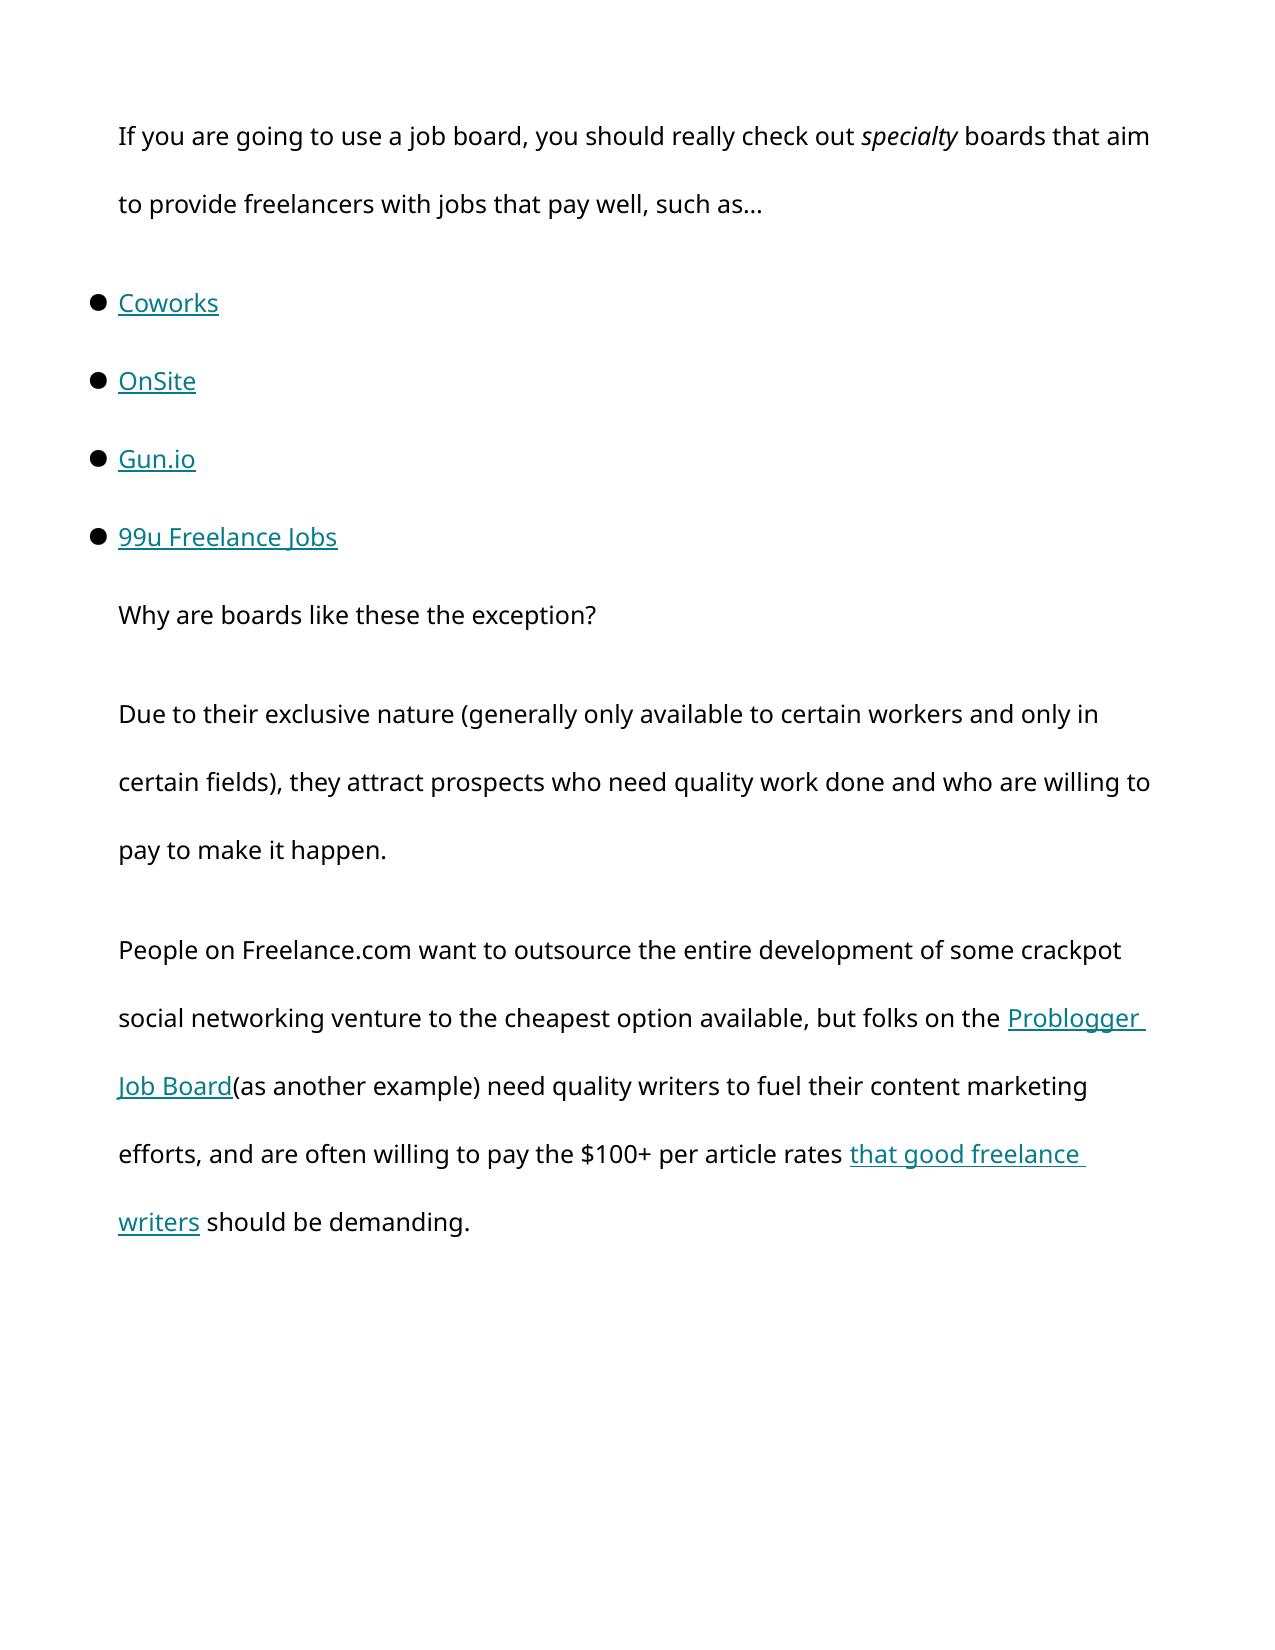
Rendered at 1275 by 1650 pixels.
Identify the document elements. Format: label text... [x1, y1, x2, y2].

text People on Freelance.com want to outsource the entire development of some crackpot social networking venture to the cheapest option available, but folks on the Problogger Job Board(as another example) need quality writers to fuel their content marketing efforts, and are often willing to pay the $100+ per article rates that good freelance writers should be demanding. [118, 932, 1157, 1239]
list OnSite [118, 363, 1157, 398]
list 99u Freelance Jobs [118, 519, 1157, 553]
list Coworks [118, 286, 1157, 320]
text Why are boards like these the exception? [118, 597, 1157, 631]
text Due to their exclusive nature (generally only available to certain workers and only in certain fields), they attract prospects who need quality work done and who are willing to pay to make it happen. [118, 697, 1157, 867]
list Gun.io [118, 441, 1157, 476]
text If you are going to use a job board, you should really check out specialty boards that aim to provide freelancers with jobs that pay well, such as… [118, 118, 1157, 220]
